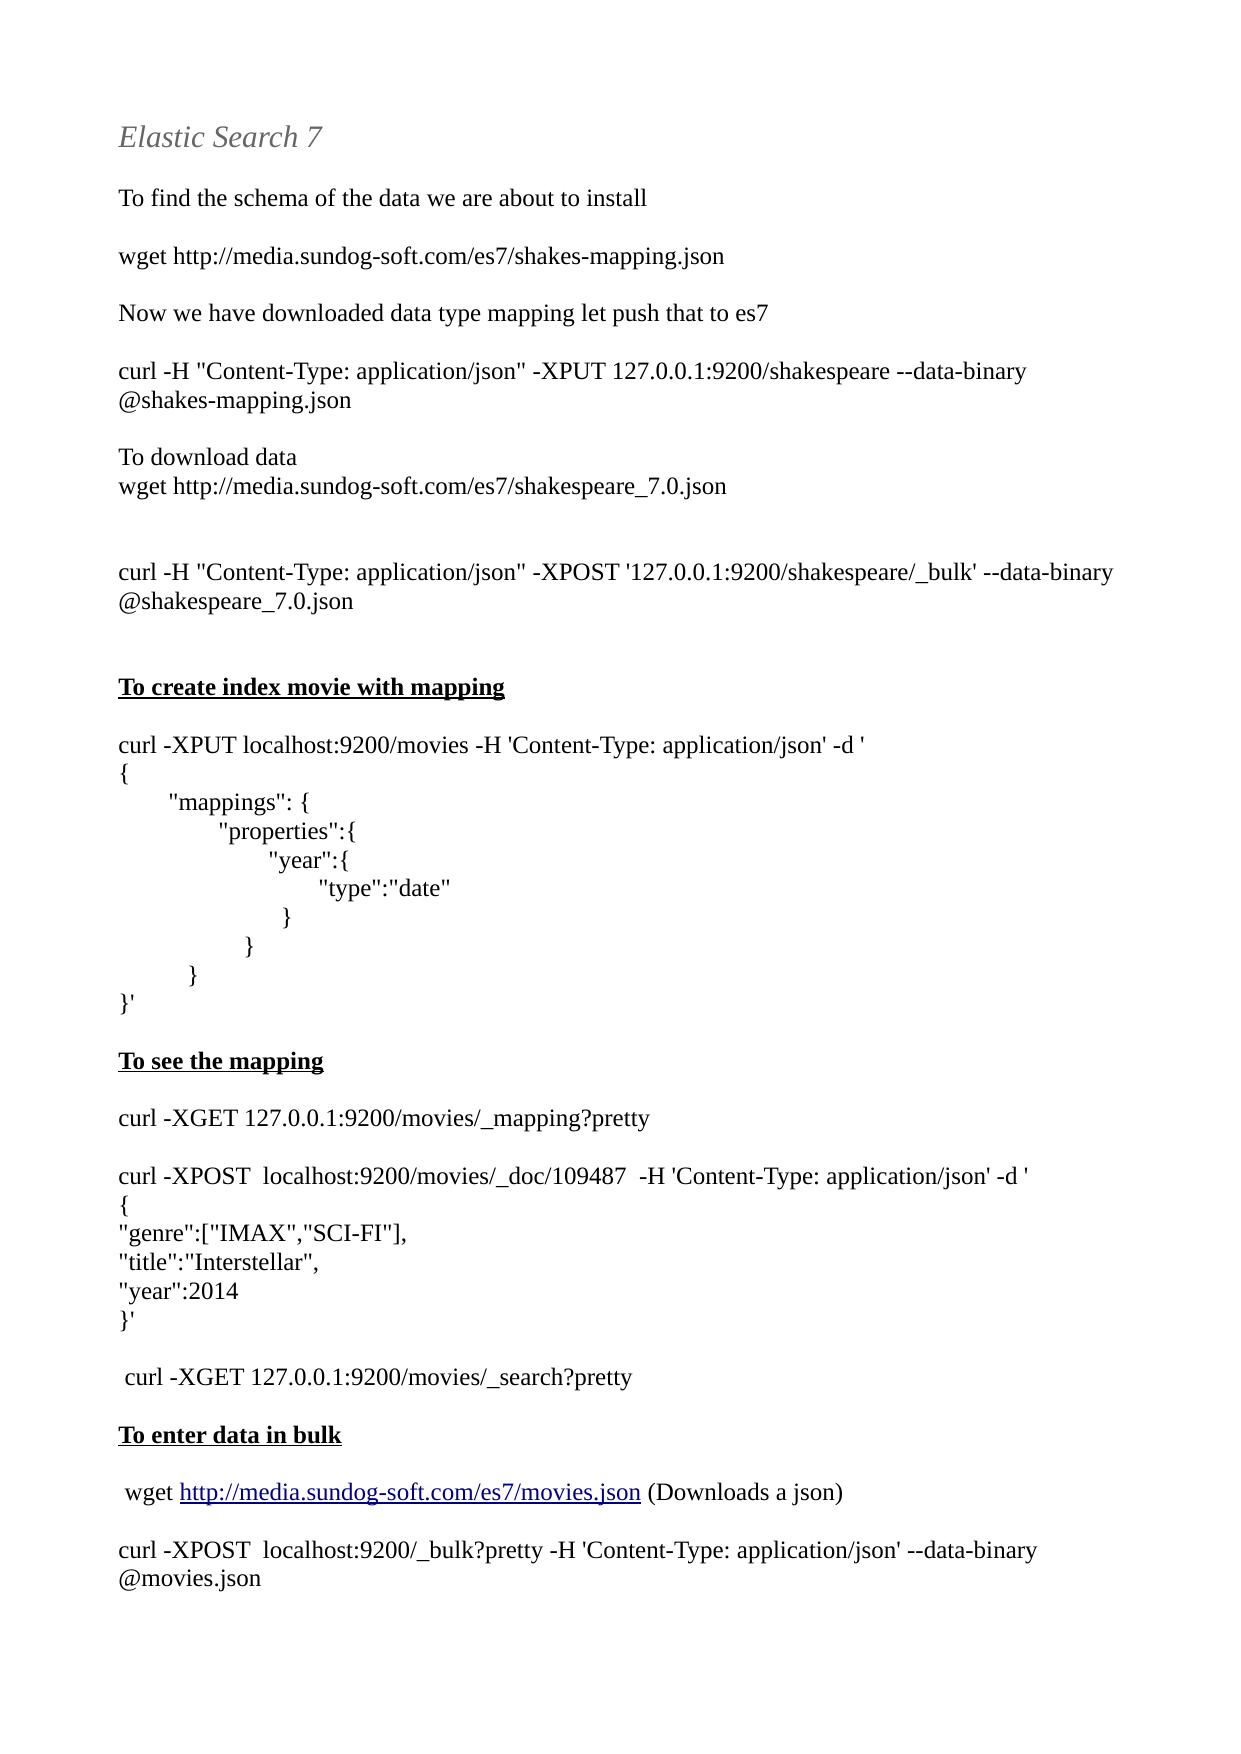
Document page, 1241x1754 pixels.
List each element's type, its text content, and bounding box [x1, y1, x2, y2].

text "properties":{ [118, 816, 1122, 845]
text curl -XPOST localhost:9200/_bulk?pretty -H 'Content-Type: application/json' --data-binary @movies.json [118, 1535, 1122, 1592]
text To enter data in bulk [118, 1420, 1122, 1448]
text wget http://media.sundog-soft.com/es7/shakes-mapping.json [118, 241, 1122, 270]
text "year":2014 [118, 1276, 1122, 1305]
text To see the mapping [118, 1046, 1122, 1075]
text wget http://media.sundog-soft.com/es7/movies.json (Downloads a json) [118, 1477, 1122, 1506]
text }' [118, 988, 1122, 1017]
text "type":"date" [118, 873, 1122, 902]
text curl -XPOST localhost:9200/movies/_doc/109487 -H 'Content-Type: application/json' -d ' [118, 1161, 1122, 1190]
text curl -XGET 127.0.0.1:9200/movies/_search?pretty [118, 1362, 1122, 1391]
text }' [118, 1305, 1122, 1333]
text curl -H "Content-Type: application/json" -XPUT 127.0.0.1:9200/shakespeare --data-binary @shakes-mapping.json [118, 356, 1122, 413]
text { [118, 1190, 1122, 1218]
text "year":{ [118, 845, 1122, 873]
text "genre":["IMAX","SCI-FI"], [118, 1218, 1122, 1247]
text To find the schema of the data we are about to install [118, 183, 1122, 212]
text curl -H "Content-Type: application/json" -XPOST '127.0.0.1:9200/shakespeare/_bulk' --data-binary @shakespeare_7.0.json [118, 557, 1122, 615]
text Now we have downloaded data type mapping let push that to es7 [118, 298, 1122, 327]
text } [118, 931, 1122, 960]
text wget http://media.sundog-soft.com/es7/shakespeare_7.0.json [118, 471, 1122, 500]
text } [118, 902, 1122, 931]
text To create index movie with mapping [118, 672, 1122, 701]
text "mappings": { [118, 787, 1122, 816]
text To download data [118, 442, 1122, 471]
text { [118, 758, 1122, 787]
text "title":"Interstellar", [118, 1247, 1122, 1276]
text curl -XGET 127.0.0.1:9200/movies/_mapping?pretty [118, 1103, 1122, 1132]
text curl -XPUT localhost:9200/movies -H 'Content-Type: application/json' -d ' [118, 730, 1122, 758]
text } [118, 960, 1122, 988]
